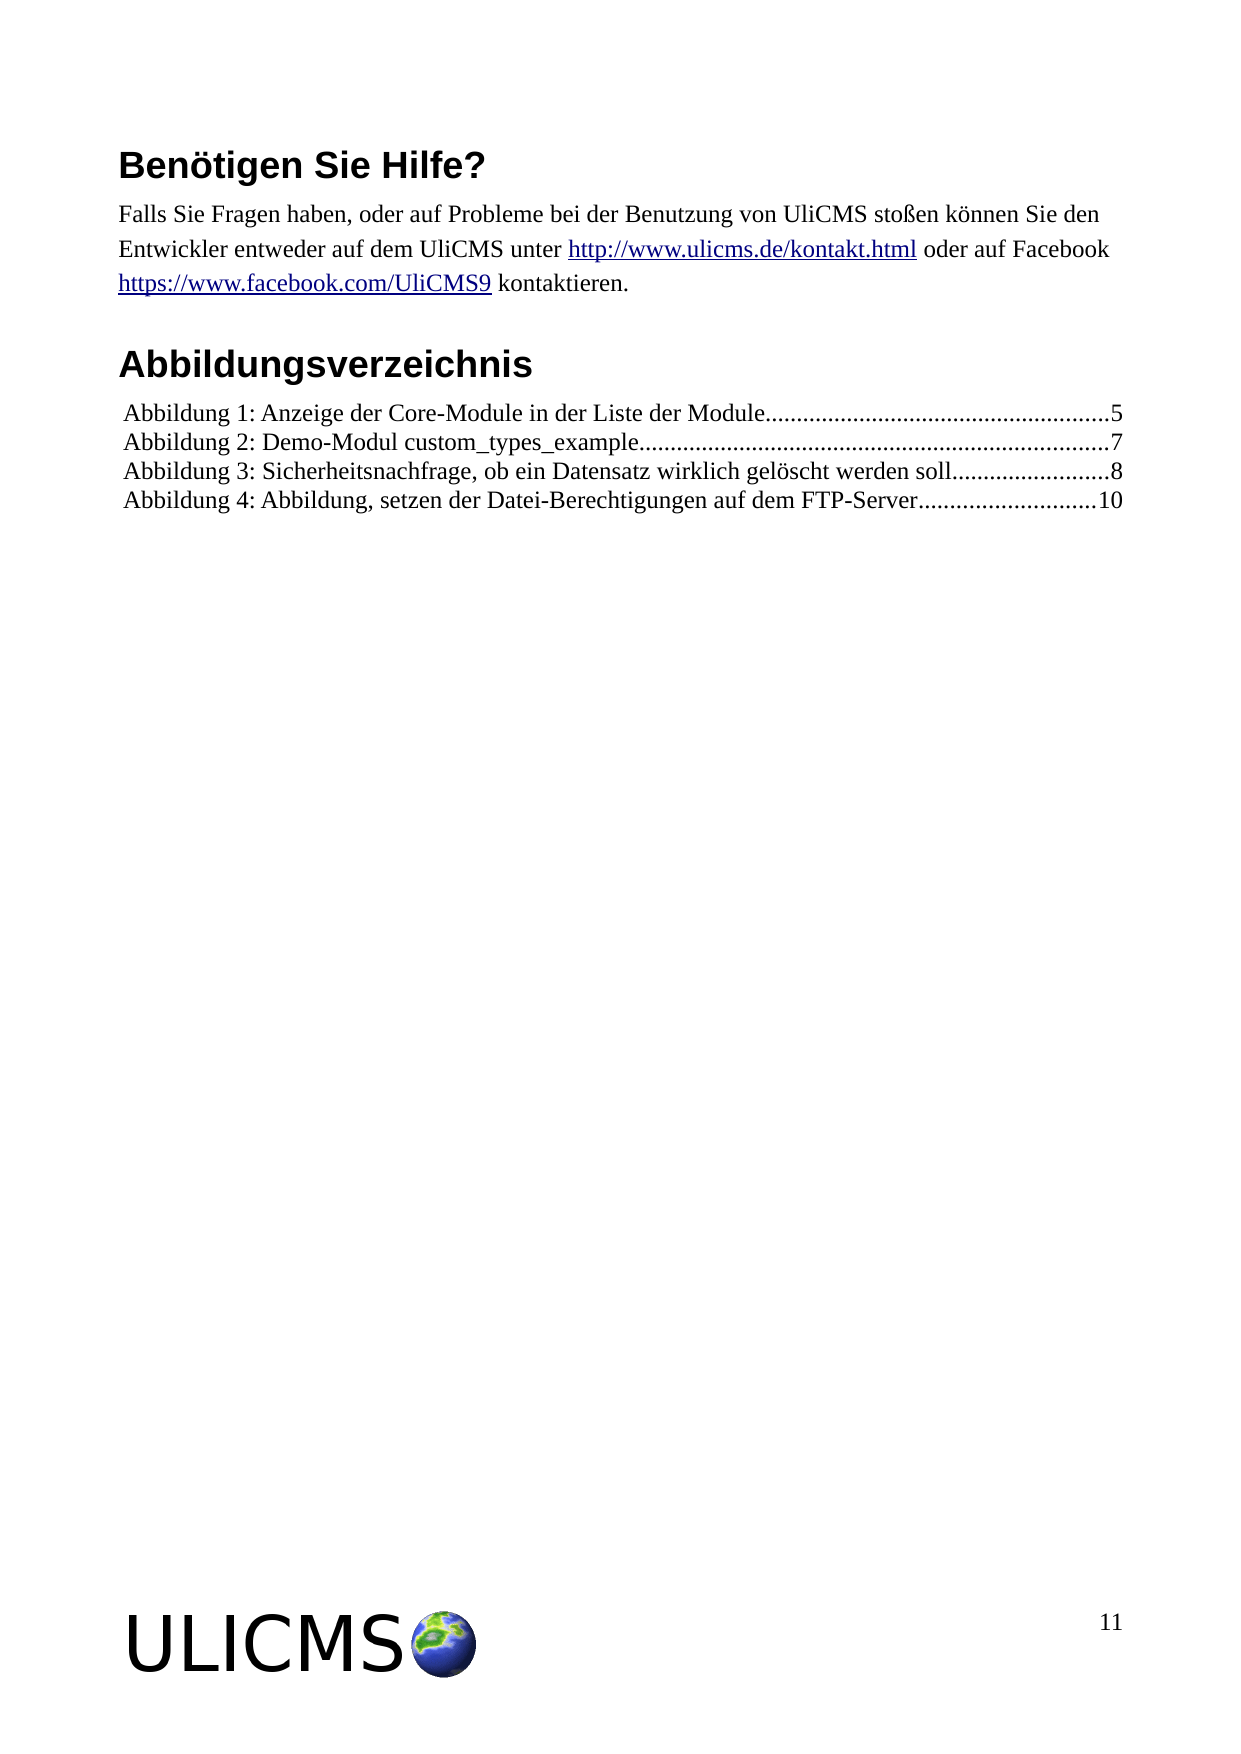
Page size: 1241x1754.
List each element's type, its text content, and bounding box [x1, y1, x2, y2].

subtitle Benötigen Sie Hilfe? [118, 143, 1123, 187]
text Abbildung 4: Abbildung, setzen der Datei-Berechtigungen auf dem FTP-Server 10 [118, 485, 1123, 513]
text Abbildung 3: Sicherheitsnachfrage, ob ein Datensatz wirklich gelöscht werden soll 8 [118, 456, 1123, 485]
subtitle Abbildungsverzeichnis [118, 342, 1123, 386]
picture [118, 1607, 479, 1681]
text Abbildung 2: Demo-Modul custom_types_example 7 [118, 427, 1123, 456]
text Abbildung 1: Anzeige der Core-Module in der Liste der Module 5 [118, 398, 1123, 427]
text Falls Sie Fragen haben, oder auf Probleme bei der Benutzung von UliCMS stoßen können Sie den Entwickler entweder auf dem UliCMS unter http://www.ulicms.de/kontakt.html oder auf Facebook https://www.facebook.com/UliCMS9 kontaktieren. [118, 199, 1123, 297]
